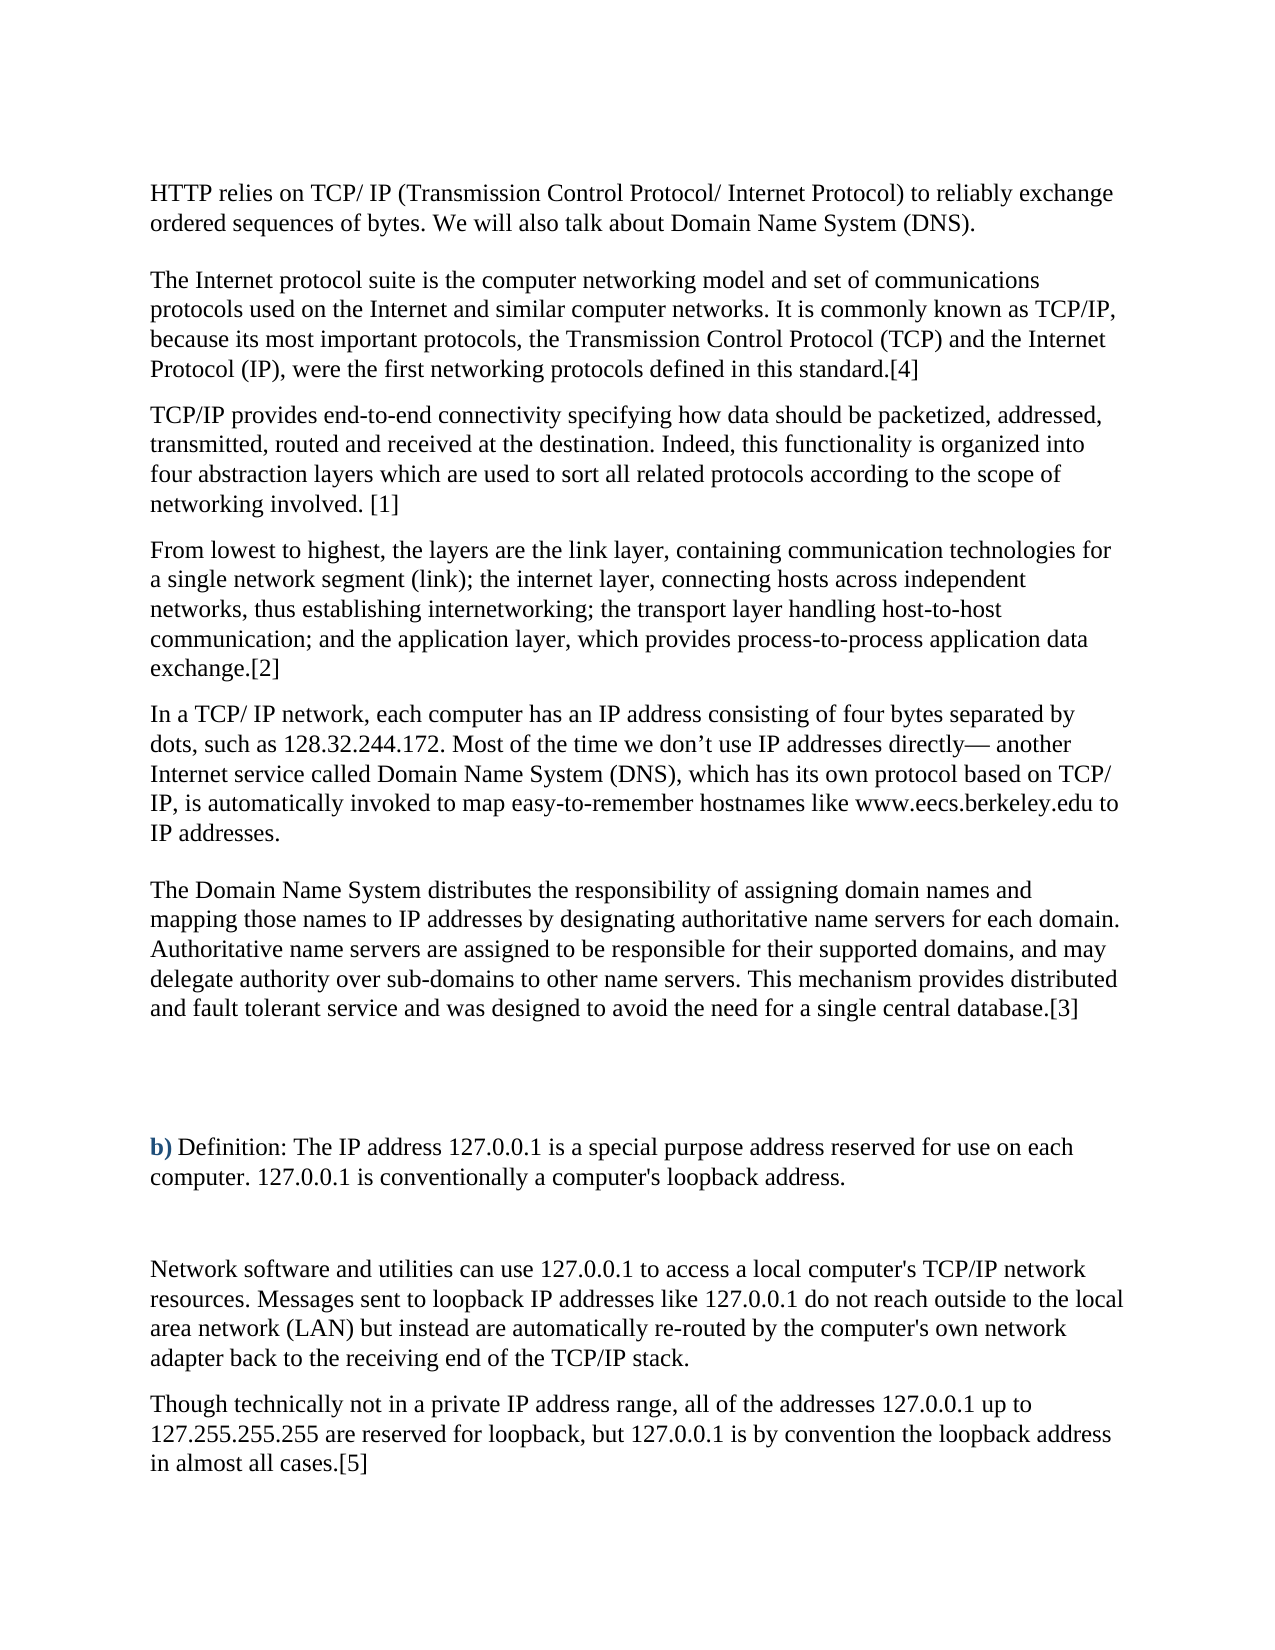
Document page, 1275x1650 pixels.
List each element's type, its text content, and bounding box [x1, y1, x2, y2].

text Network software and utilities can use 127.0.0.1 to access a local computer's TCP/IP network resources. Messages sent to loopback IP addresses like 127.0.0.1 do not reach outside to the local area network (LAN) but instead are automatically re-routed by the computer's own network adapter back to the receiving end of the TCP/IP stack. [150, 1255, 1125, 1372]
text b) Definition: The IP address 127.0.0.1 is a special purpose address reserved for use on each computer. 127.0.0.1 is conventionally a computer's loopback address. [150, 1133, 1125, 1190]
text In a TCP/ IP network, each computer has an IP address consisting of four bytes separated by dots, such as 128.32.244.172. Most of the time we don’t use IP addresses directly— another Internet service called Domain Name System (DNS), which has its own protocol based on TCP/ IP, is automatically invoked to map easy-to-remember hostnames like www.eecs.berkeley.edu to IP addresses. The Domain Name System distributes the responsibility of assigning domain names and mapping those names to IP addresses by designating authoritative name servers for each domain. Authoritative name servers are assigned to be responsible for their supported domains, and may delegate authority over sub-domains to other name servers. This mechanism provides distributed and fault tolerant service and was designed to avoid the need for a single central database.[3] [150, 701, 1125, 1022]
text TCP/IP provides end-to-end connectivity specifying how data should be packetized, addressed, transmitted, routed and received at the destination. Indeed, this functionality is organized into four abstraction layers which are used to sort all related protocols according to the scope of networking involved. [1] [150, 401, 1125, 517]
text Though technically not in a private IP address range, all of the addresses 127.0.0.1 up to 127.255.255.255 are reserved for loopback, but 127.0.0.1 is by convention the loopback address in almost all cases.[5] [150, 1390, 1125, 1477]
text From lowest to highest, the layers are the link layer, containing communication technologies for a single network segment (link); the internet layer, connecting hosts across independent networks, thus establishing internetworking; the transport layer handling host-to-host communication; and the application layer, which provides process-to-process application data exchange.[2] [150, 536, 1125, 682]
text HTTP relies on TCP/ IP (Transmission Control Protocol/ Internet Protocol) to reliably exchange ordered sequences of bytes. We will also talk about Domain Name System (DNS). The Internet protocol suite is the computer networking model and set of communications protocols used on the Internet and similar computer networks. It is commonly known as TCP/IP, because its most important protocols, the Transmission Control Protocol (TCP) and the Internet Protocol (IP), were the first networking protocols defined in this standard.[4] [150, 179, 1125, 382]
